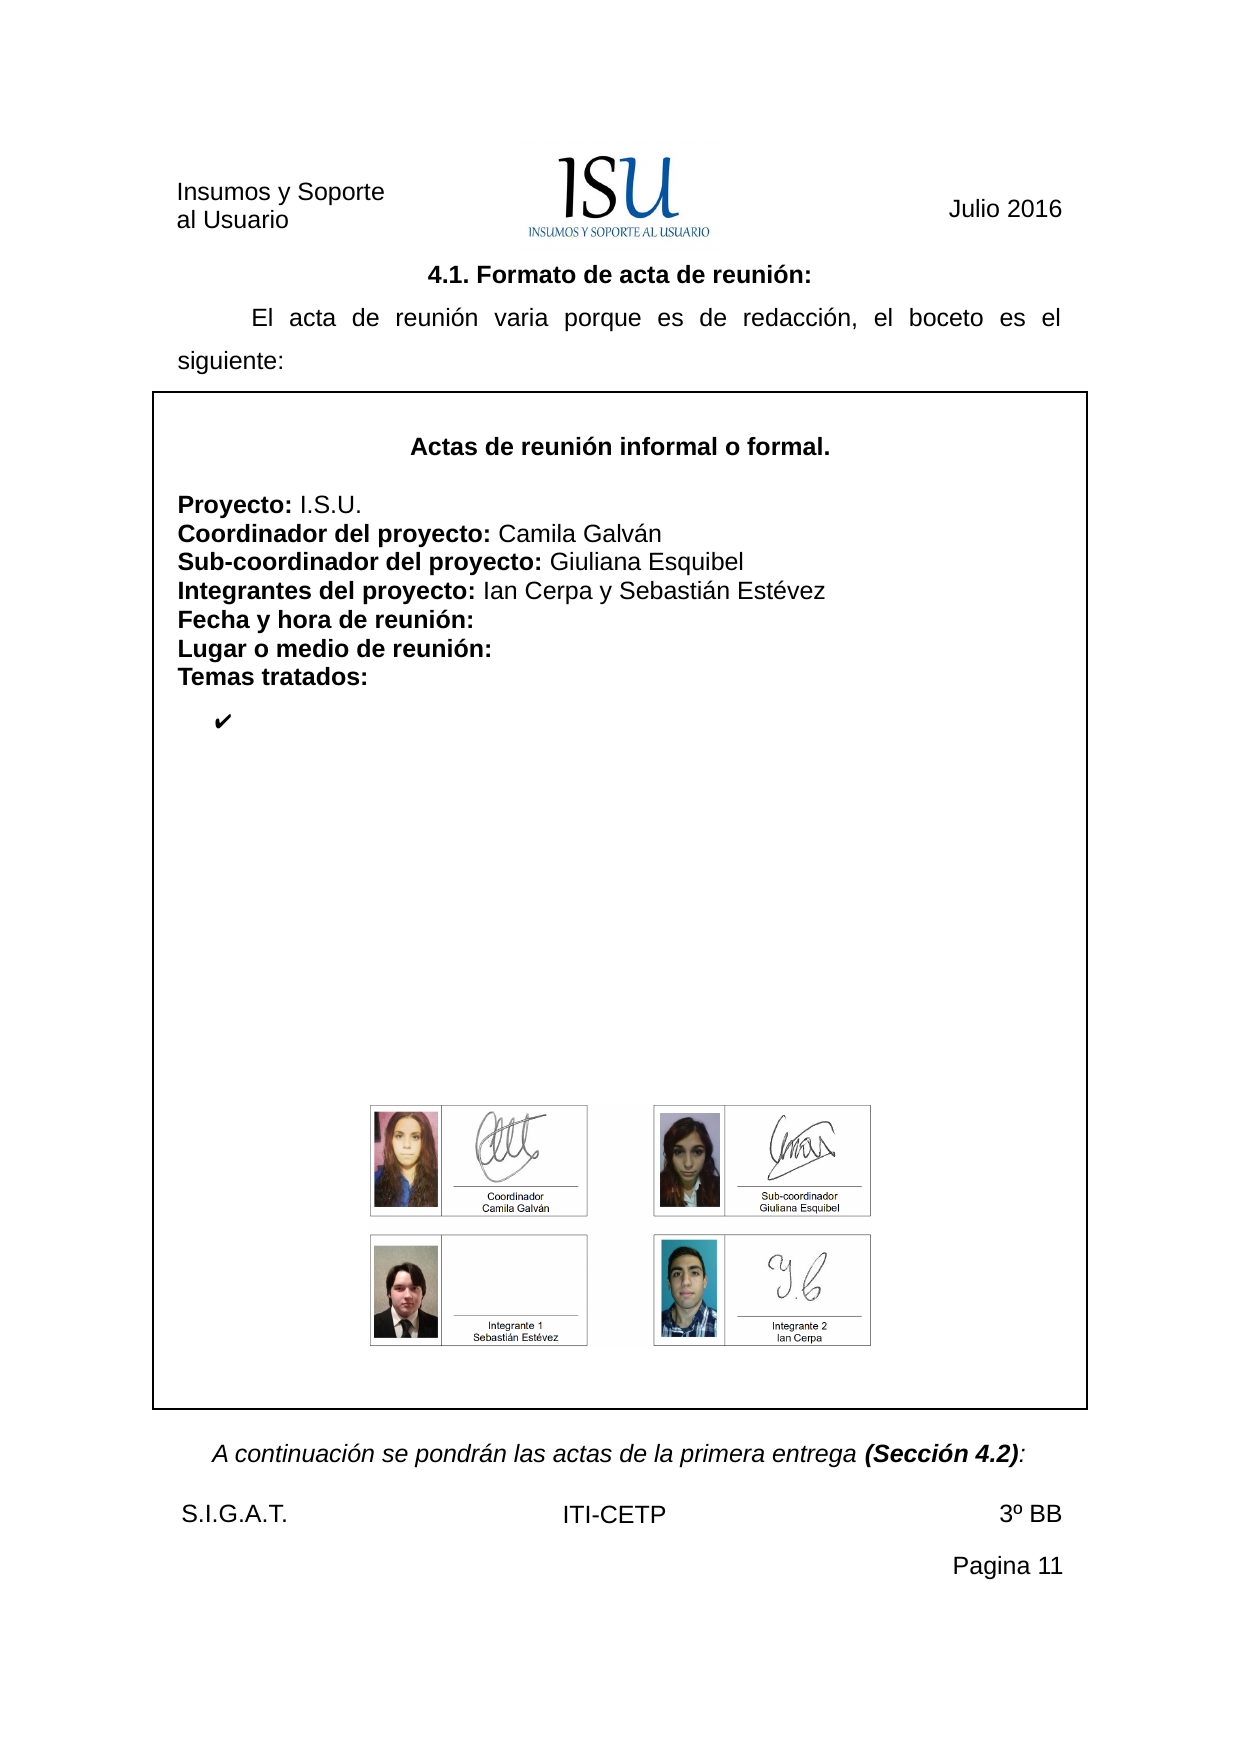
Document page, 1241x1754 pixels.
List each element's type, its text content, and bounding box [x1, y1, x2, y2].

text Proyecto: I.S.U. [177, 490, 1063, 518]
text Fecha y hora de reunión: [177, 605, 1063, 633]
text El acta de reunión varia porque es de redacción, el boceto es el siguiente: [177, 303, 1063, 375]
text Actas de reunión informal o formal. [177, 432, 1063, 461]
text Lugar o medio de reunión: [177, 633, 1063, 662]
text Integrantes del proyecto: Ian Cerpa y Sebastián Estévez [177, 576, 1063, 605]
text Temas tratados: [177, 662, 1063, 691]
text Sub-coordinador del proyecto: Giuliana Esquibel [177, 547, 1063, 576]
text Coordinador del proyecto: Camila Galván [177, 518, 1063, 547]
text A continuación se pondrán las actas de la primera entrega (Sección 4.2): [177, 1439, 1063, 1467]
text 4.1. Formato de acta de reunión: [177, 260, 1063, 288]
